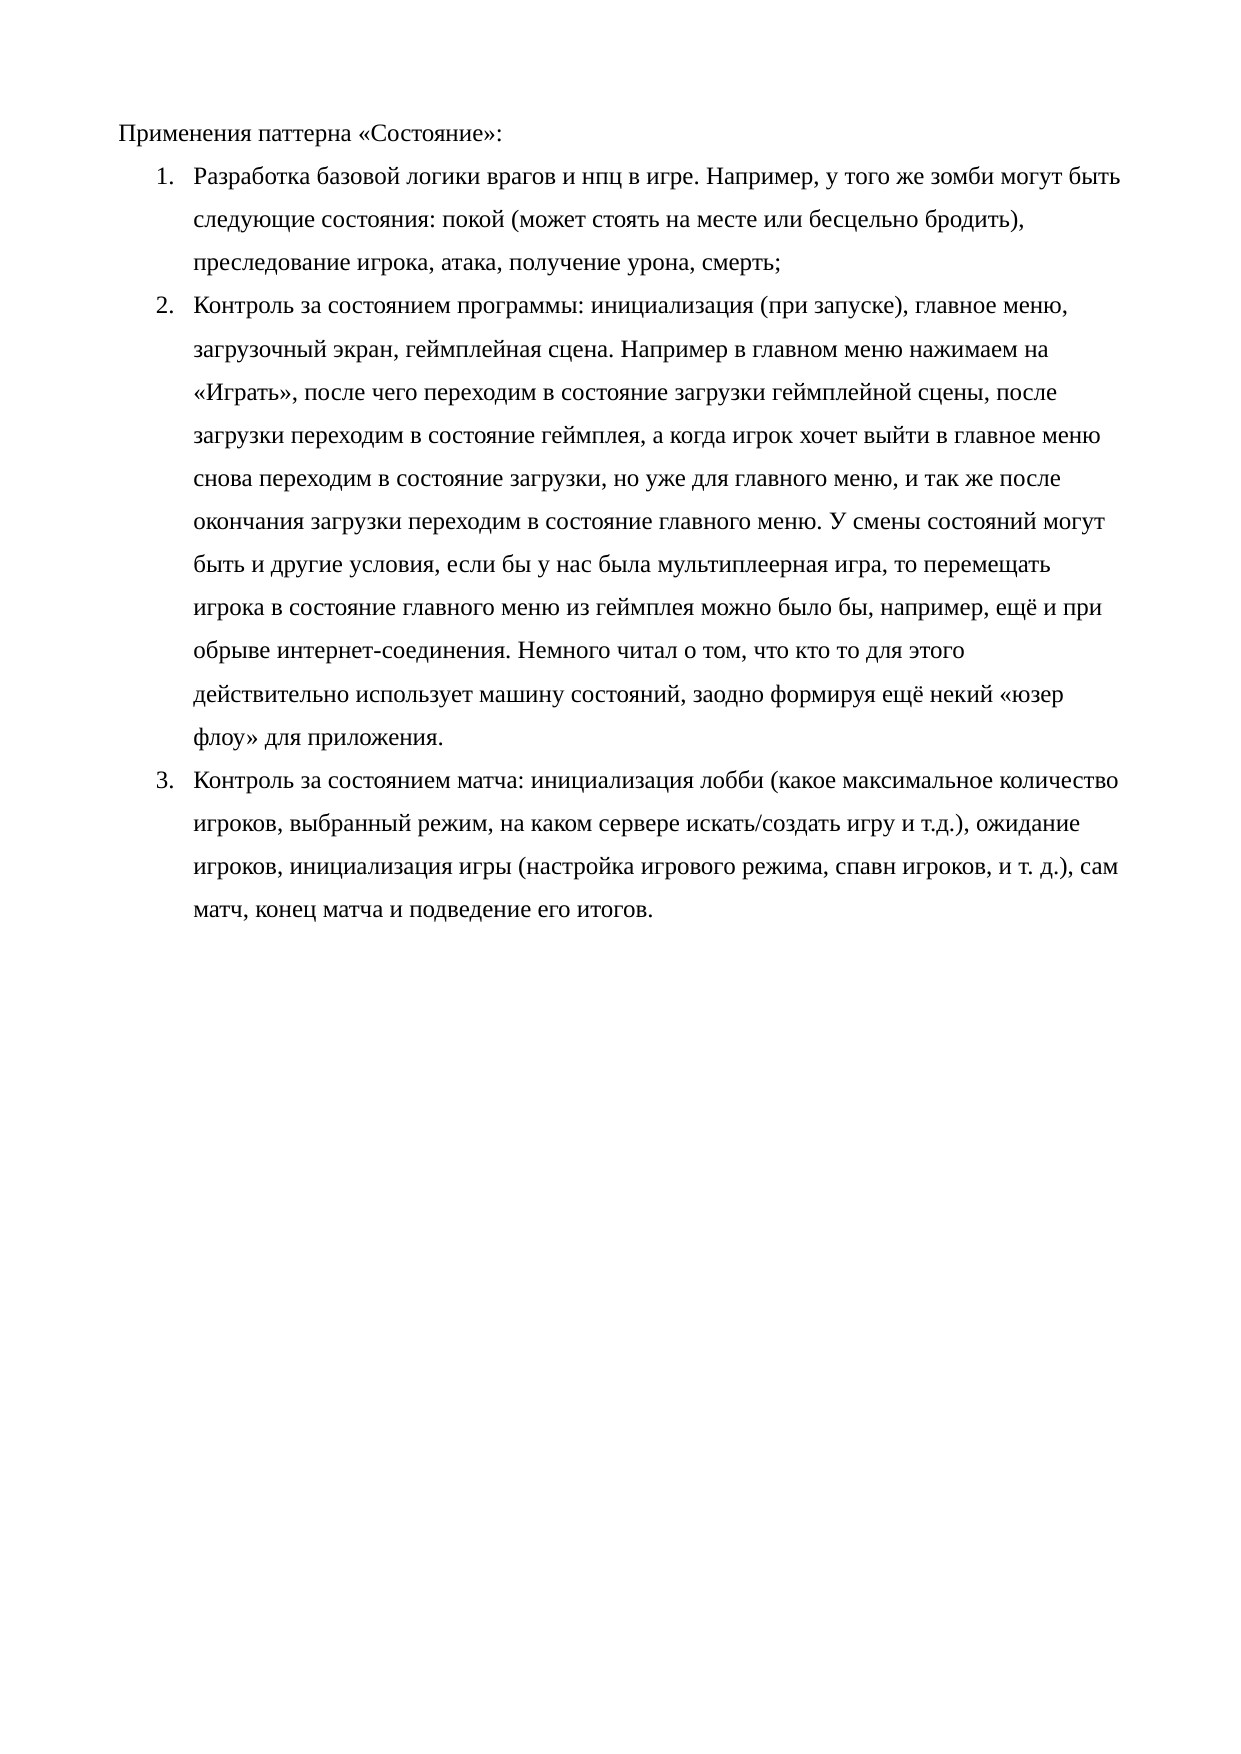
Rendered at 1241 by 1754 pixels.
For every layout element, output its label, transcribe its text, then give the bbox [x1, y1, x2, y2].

list Контроль за состоянием матча: инициализация лобби (какое максимальное количество игроков, выбранный режим, на каком сервере искать/создать игру и т.д.), ожидание игроков, инициализация игры (настройка игрового режима, спавн игроков, и т. д.), сам матч, конец матча и подведение его итогов. [156, 765, 1122, 923]
list Контроль за состоянием программы: инициализация (при запуске), главное меню, загрузочный экран, геймплейная сцена. Например в главном меню нажимаем на «Играть», после чего переходим в состояние загрузки геймплейной сцены, после загрузки переходим в состояние геймплея, а когда игрок хочет выйти в главное меню снова переходим в состояние загрузки, но уже для главного меню, и так же после окончания загрузки переходим в состояние главного меню. У смены состояний могут быть и другие условия, если бы у нас была мультиплеерная игра, то перемещать игрока в состояние главного меню из геймплея можно было бы, например, ещё и при обрыве интернет-соединения. Немного читал о том, что кто то для этого действительно использует машину состояний, заодно формируя ещё некий «юзер флоу» для приложения. [156, 291, 1122, 751]
list Разработка базовой логики врагов и нпц в игре. Например, у того же зомби могут быть следующие состояния: покой (может стоять на месте или бесцельно бродить), преследование игрока, атака, получение урона, смерть; [156, 161, 1122, 276]
text Применения паттерна «Состояние»: [118, 118, 1122, 147]
